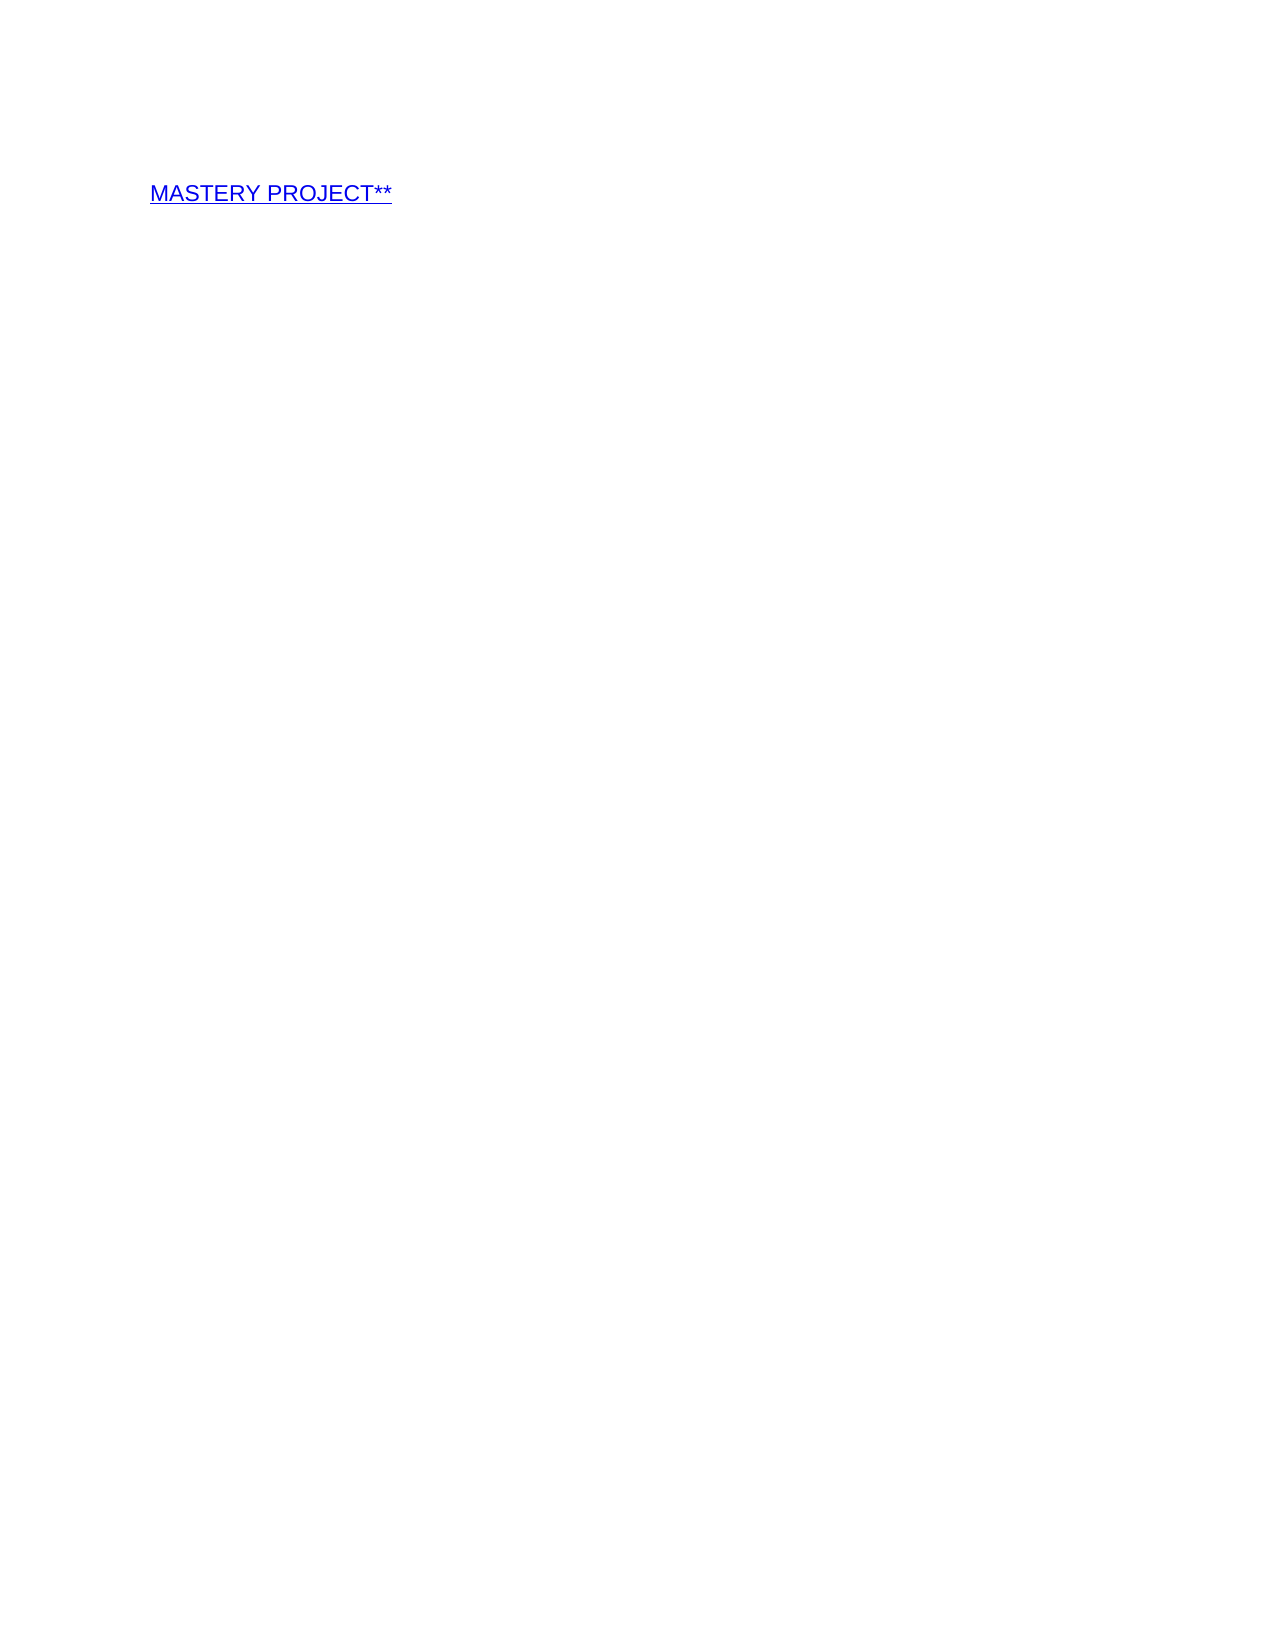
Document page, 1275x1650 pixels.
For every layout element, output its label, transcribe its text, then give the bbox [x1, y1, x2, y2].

text MASTERY PROJECT** [150, 180, 1125, 207]
